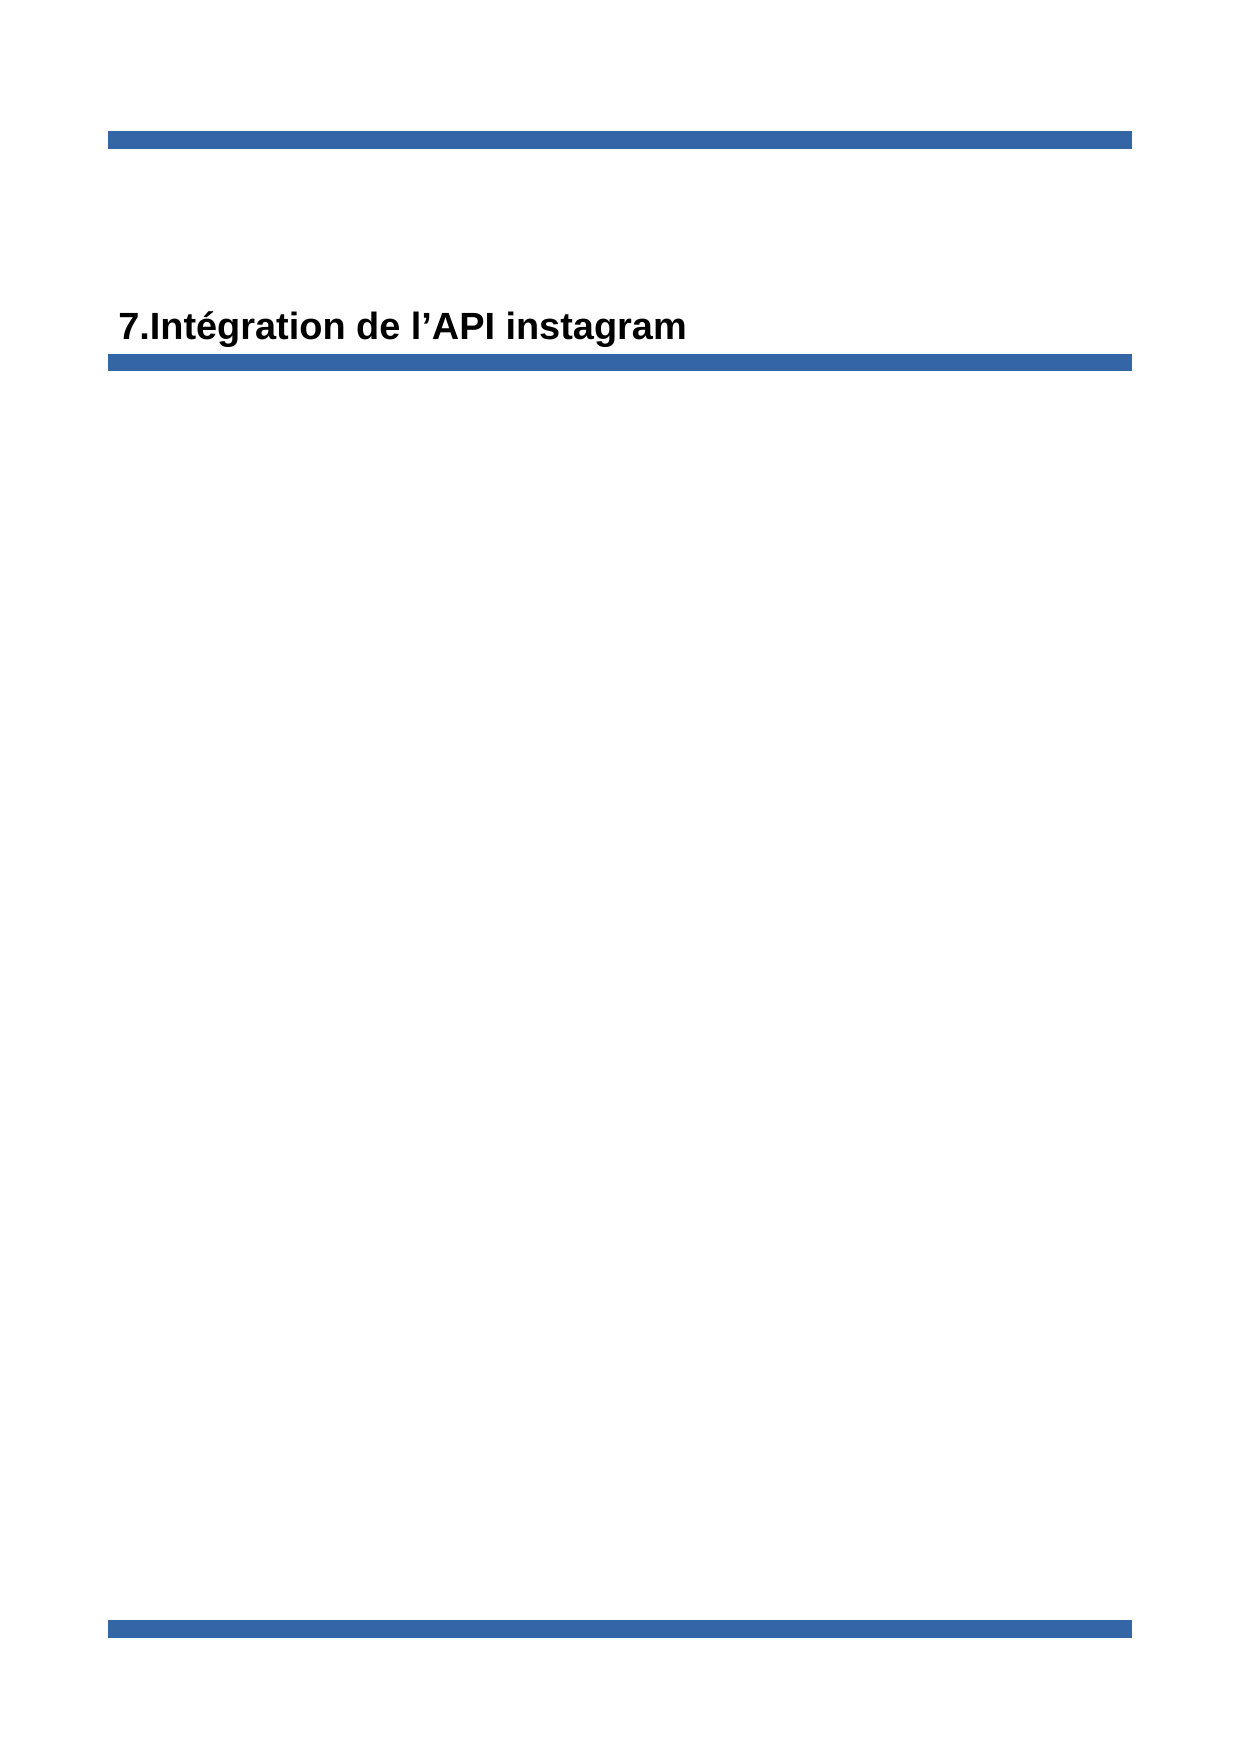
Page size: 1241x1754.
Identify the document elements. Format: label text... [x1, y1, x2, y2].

subtitle 7.Intégration de l’API instagram [118, 303, 1122, 347]
